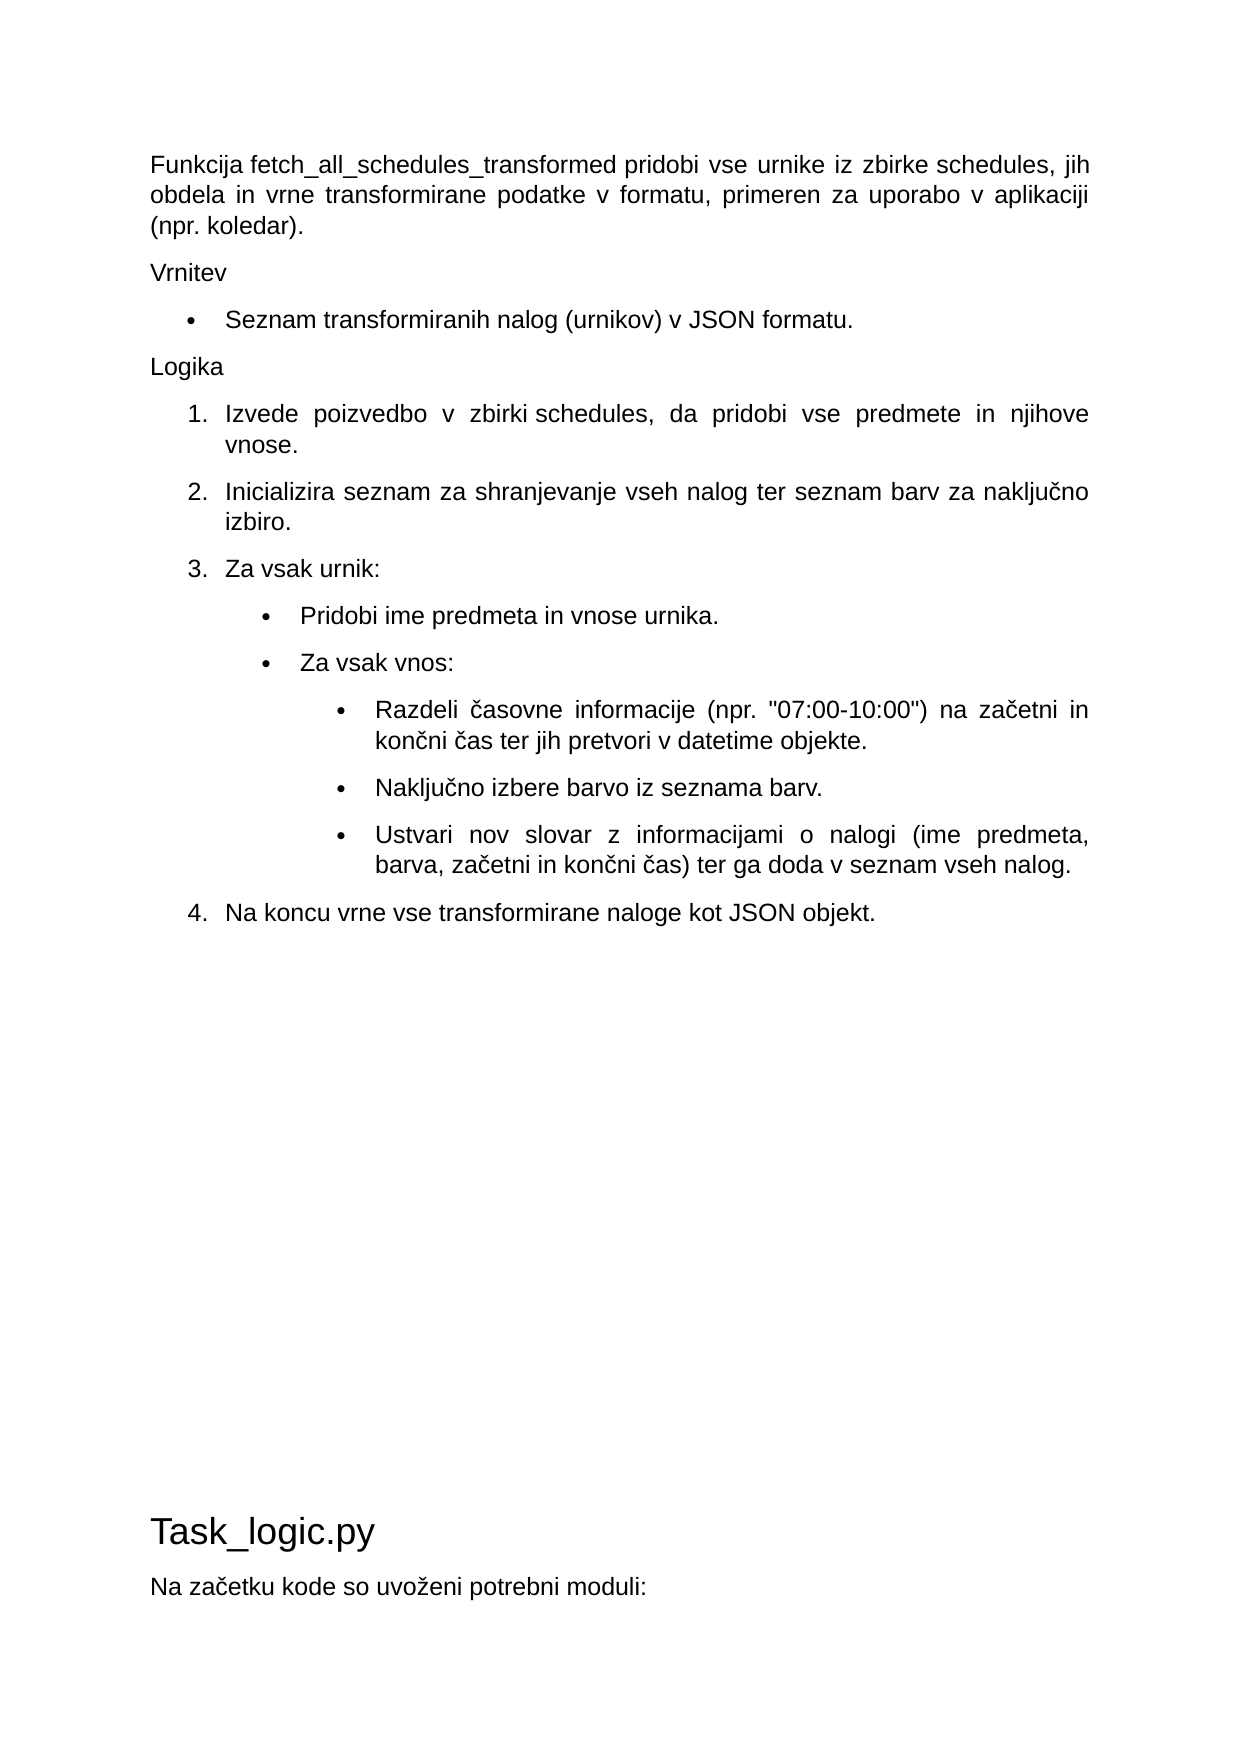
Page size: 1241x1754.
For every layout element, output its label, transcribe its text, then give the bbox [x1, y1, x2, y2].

list Razdeli časovne informacije (npr. "07:00-10:00") na začetni in končni čas ter jih pretvori v datetime objekte. [337, 695, 1090, 754]
list Za vsak vnos: [262, 648, 1090, 677]
list Seznam transformiranih nalog (urnikov) v JSON formatu. [187, 305, 1090, 334]
text Logika [150, 352, 1090, 381]
text Funkcija fetch_all_schedules_transformed pridobi vse urnike iz zbirke schedules, jih obdela in vrne transformirane podatke v formatu, primeren za uporabo v aplikaciji (npr. koledar). [150, 150, 1090, 239]
list Inicializira seznam za shranjevanje vseh nalog ter seznam barv za naključno izbiro. [187, 477, 1090, 536]
text Task_logic.py [150, 1509, 1090, 1553]
list Ustvari nov slovar z informacijami o nalogi (ime predmeta, barva, začetni in končni čas) ter ga doda v seznam vseh nalog. [337, 820, 1090, 879]
list Izvede poizvedbo v zbirki schedules, da pridobi vse predmete in njihove vnose. [187, 399, 1090, 458]
text Na začetku kode so uvoženi potrebni moduli: [150, 1572, 1090, 1601]
text Vrnitev [150, 258, 1090, 287]
list Naključno izbere barvo iz seznama barv. [337, 773, 1090, 802]
list Pridobi ime predmeta in vnose urnika. [262, 601, 1090, 630]
list Za vsak urnik: [187, 554, 1090, 583]
list Na koncu vrne vse transformirane naloge kot JSON objekt. [187, 897, 1090, 926]
